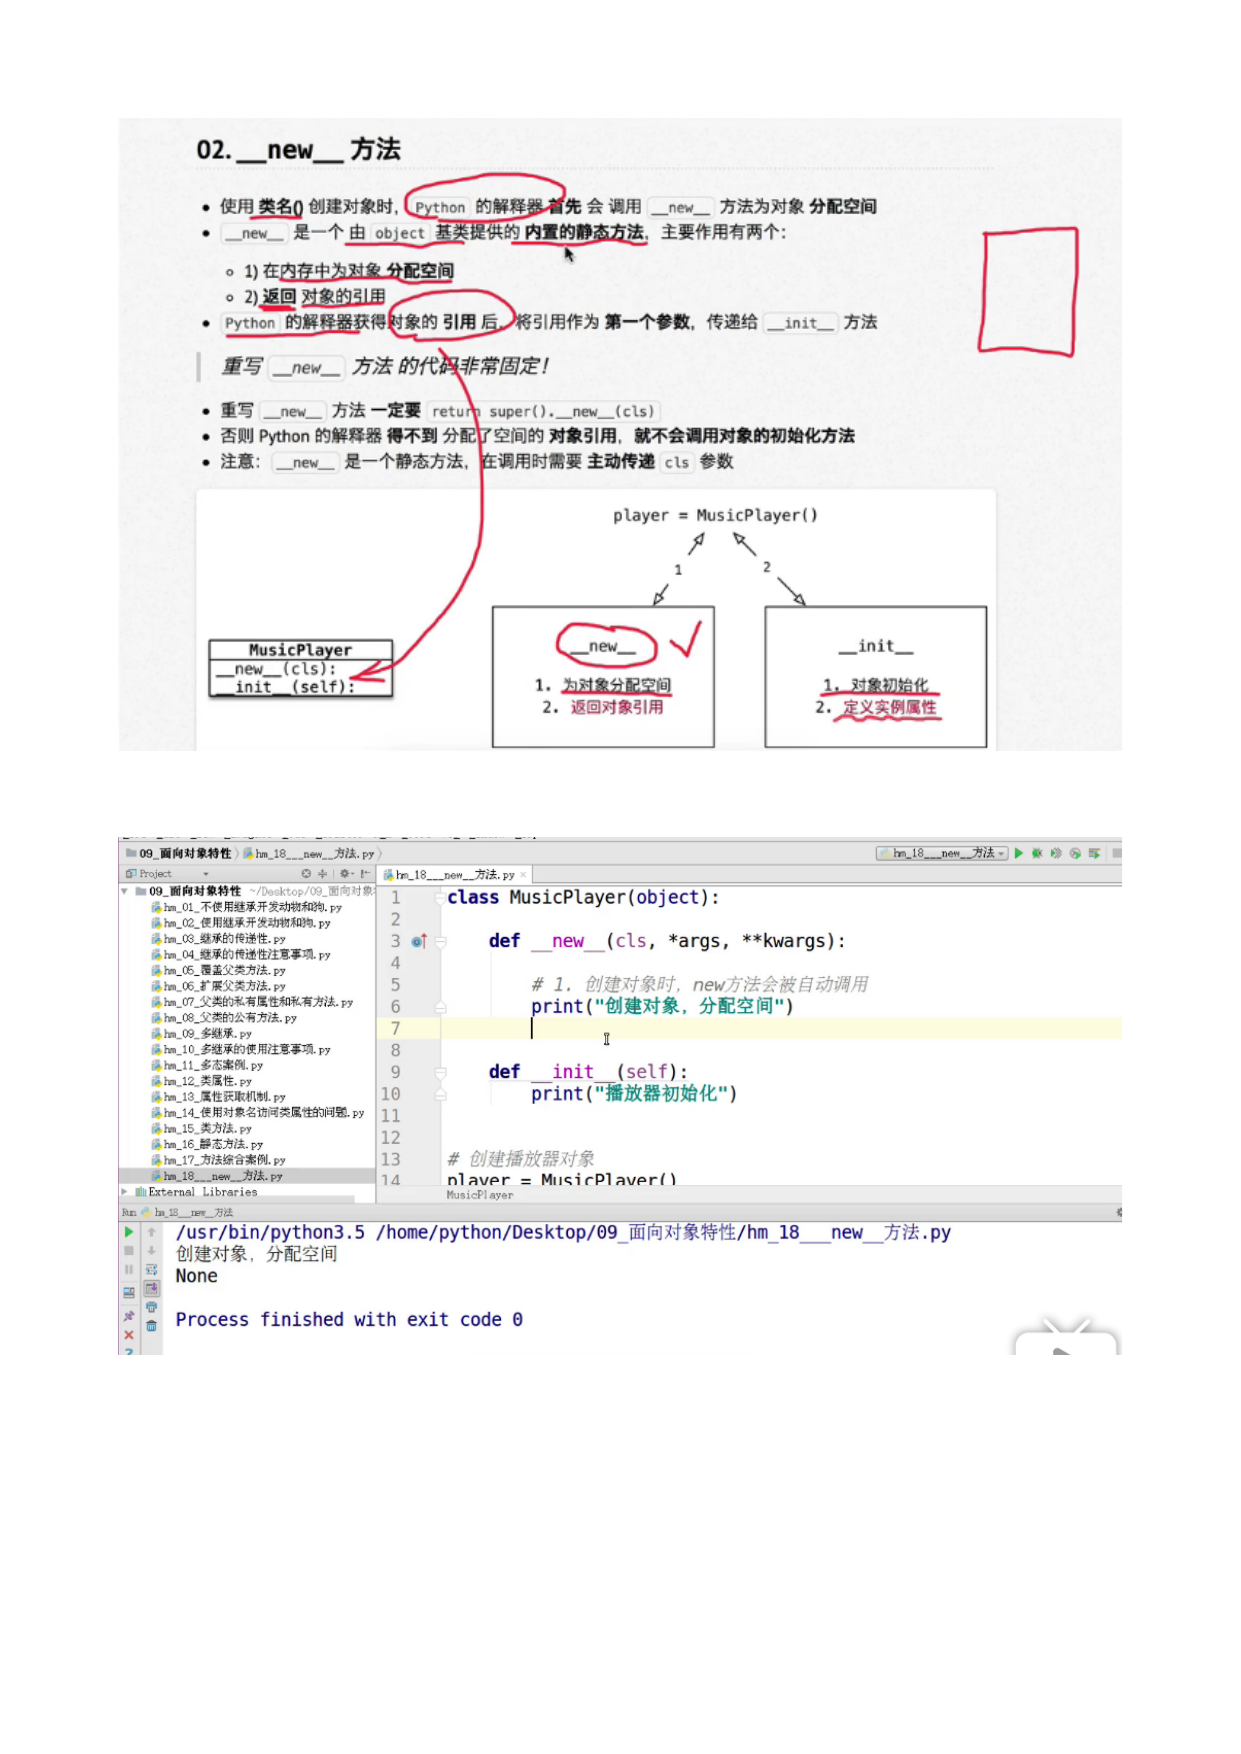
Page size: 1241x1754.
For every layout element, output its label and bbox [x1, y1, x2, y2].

picture [118, 837, 1123, 1355]
picture [118, 118, 1123, 751]
